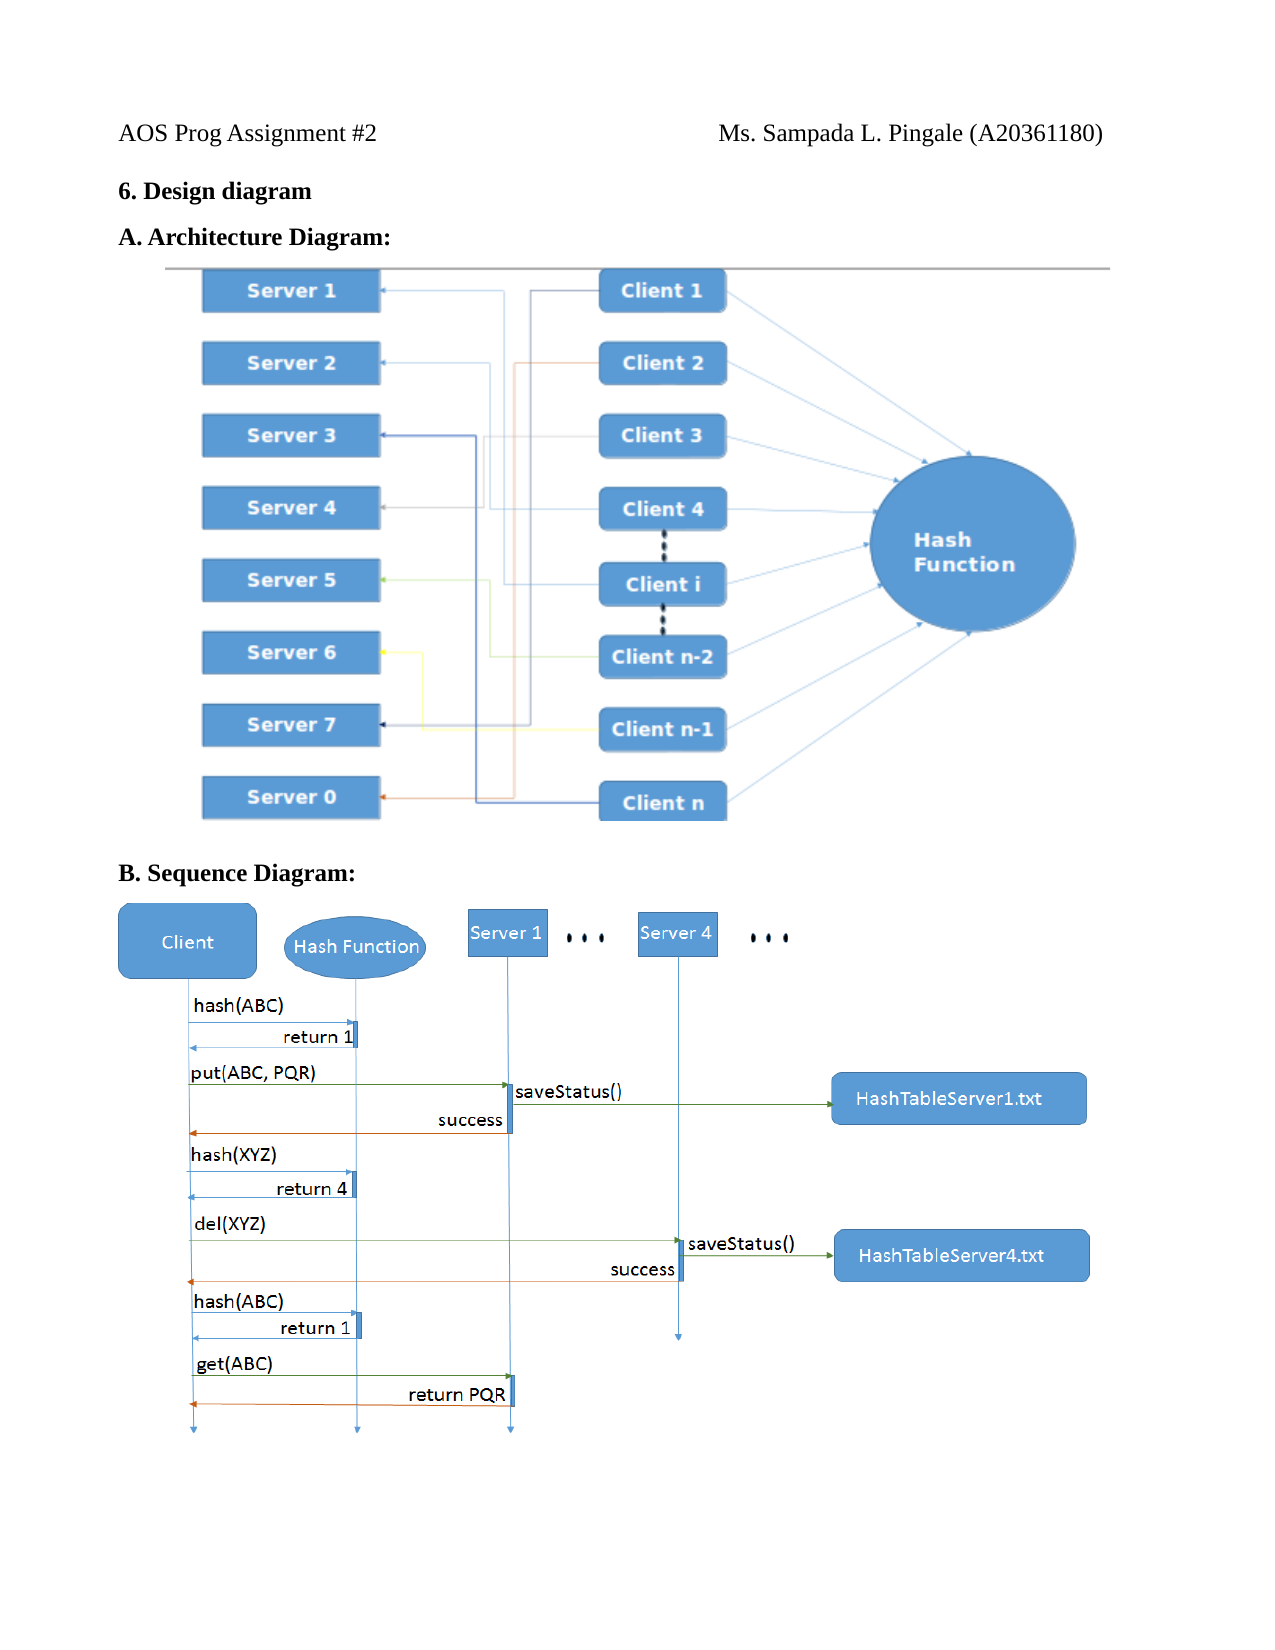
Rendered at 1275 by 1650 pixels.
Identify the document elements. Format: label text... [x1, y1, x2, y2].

picture [165, 267, 1111, 821]
text A. Architecture Diagram: [118, 222, 1157, 251]
text 6. Design diagram [118, 176, 1157, 205]
text B. Sequence Diagram: [118, 858, 1157, 886]
picture [118, 903, 1157, 1491]
